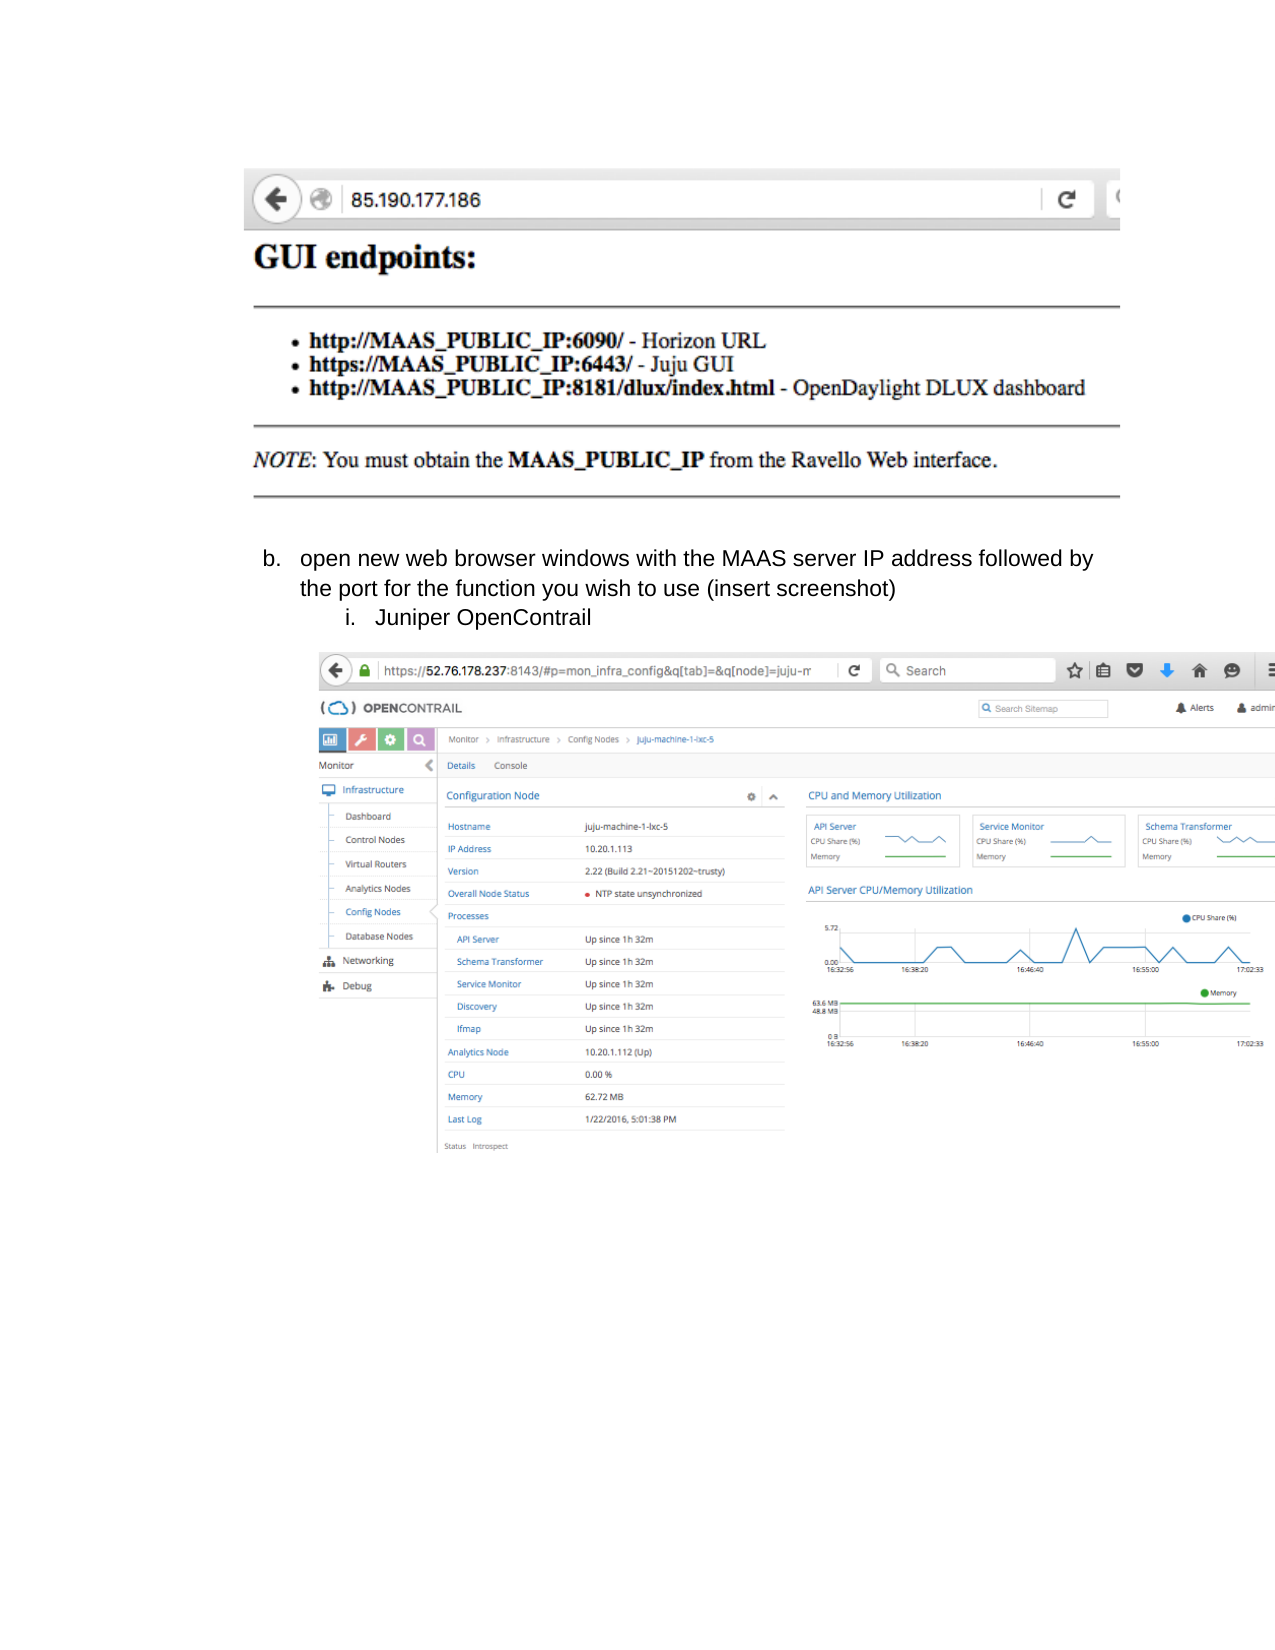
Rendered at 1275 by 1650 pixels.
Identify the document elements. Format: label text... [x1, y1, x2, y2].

picture [243, 168, 1121, 524]
list Juniper OpenContrail [150, 605, 1125, 630]
picture [318, 652, 1275, 1153]
list open new web browser windows with the MAAS server IP address followed by the port for the function you wish to use (insert screenshot) [262, 546, 1125, 601]
